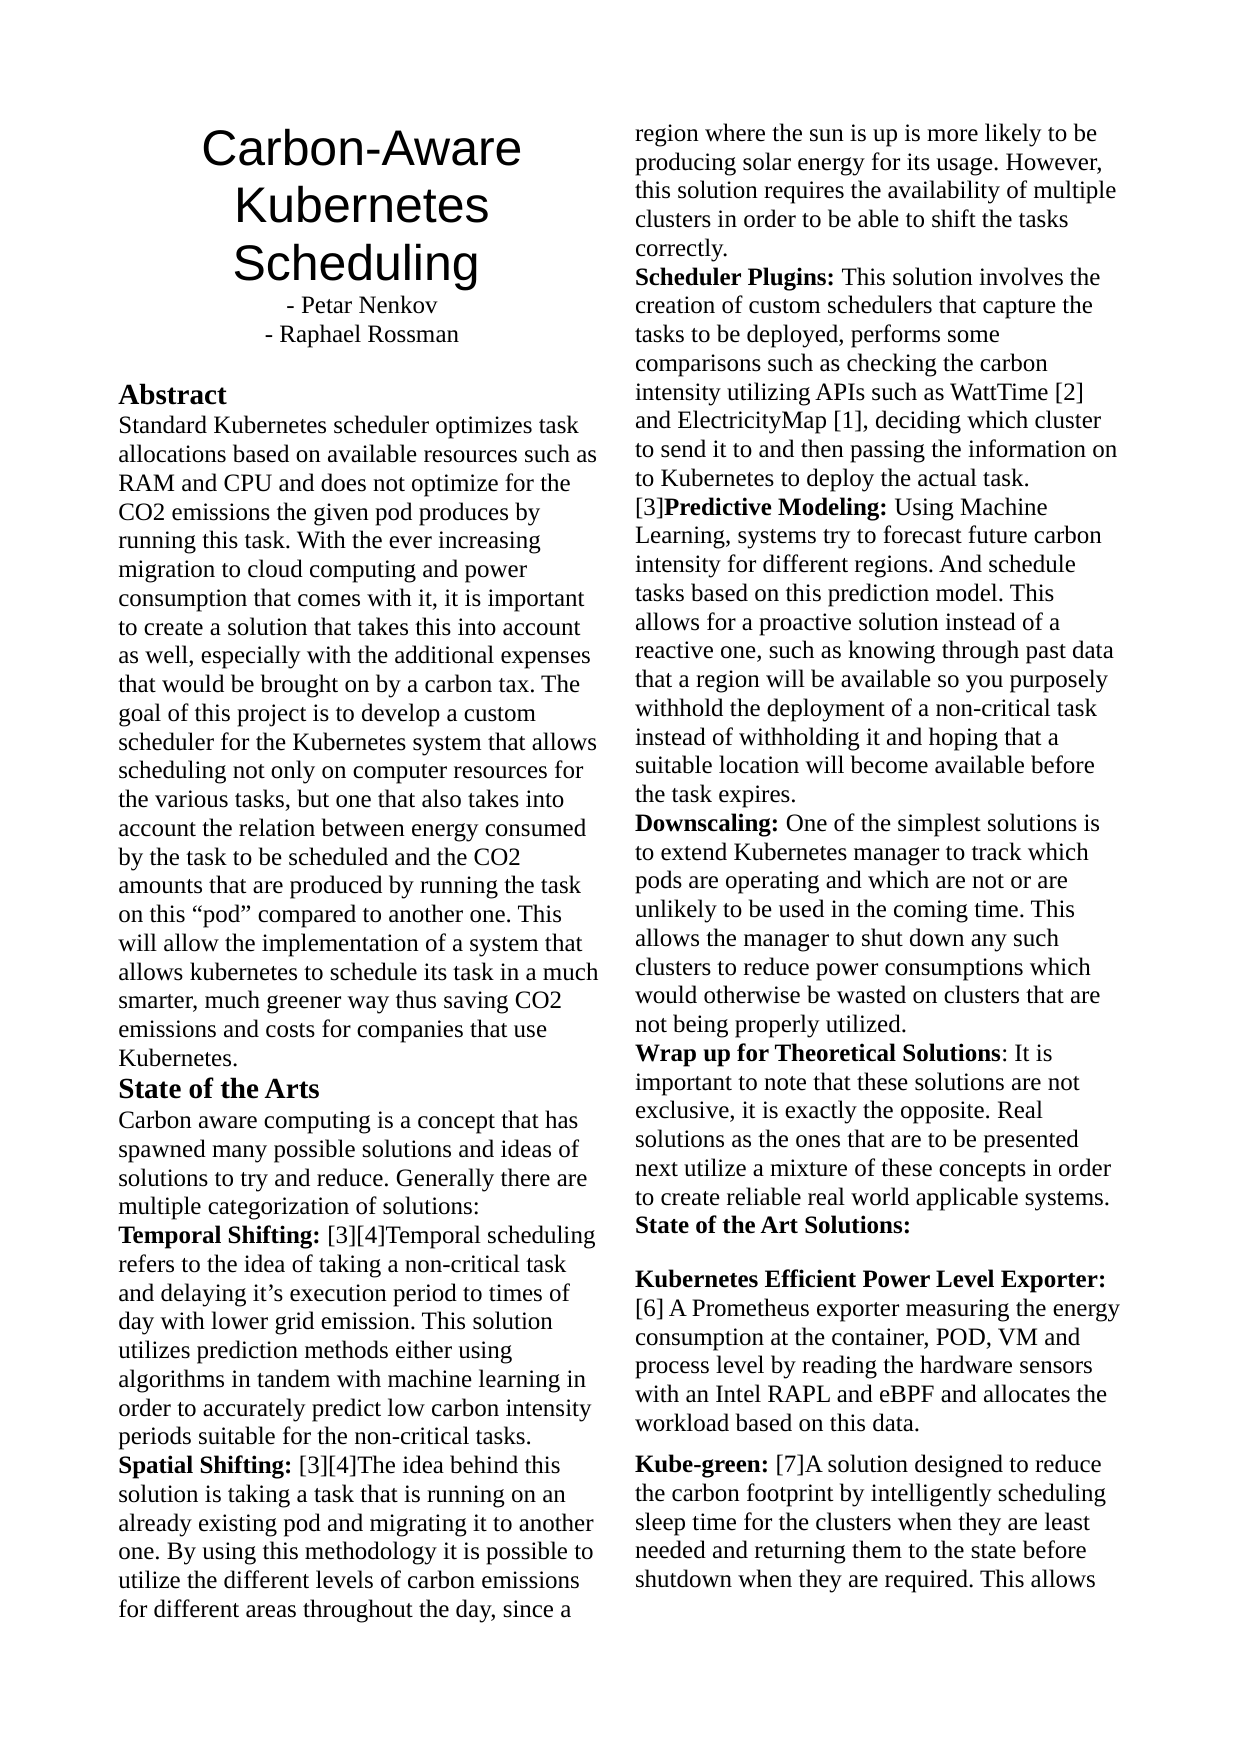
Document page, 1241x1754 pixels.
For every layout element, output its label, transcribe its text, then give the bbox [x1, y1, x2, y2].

text [3]Predictive Modeling: Using Machine Learning, systems try to forecast future carbon intensity for different regions. And schedule tasks based on this prediction model. This allows for a proactive solution instead of a reactive one, such as knowing through past data that a region will be available so you purposely withhold the deployment of a non-critical task instead of withholding it and hoping that a suitable location will become available before the task expires. [635, 492, 1122, 808]
text region where the sun is up is more likely to be producing solar energy for its usage. However, this solution requires the availability of multiple clusters in order to be able to shift the tasks correctly. [635, 118, 1122, 262]
text State of the Art Solutions: [635, 1211, 1122, 1239]
text Wrap up for Theoretical Solutions: It is important to note that these solutions are not exclusive, it is exactly the opposite. Real solutions as the ones that are to be presented next utilize a mixture of these concepts in order to create reliable real world applicable systems. [635, 1038, 1122, 1211]
text - Petar Nenkov [118, 291, 605, 319]
text Kube-green: [7]A solution designed to reduce the carbon footprint by intelligently scheduling sleep time for the clusters when they are least needed and returning them to the state before shutdown when they are required. This allows [635, 1449, 1122, 1593]
text Downscaling: One of the simplest solutions is to extend Kubernetes manager to track which pods are operating and which are not or are unlikely to be used in the coming time. This allows the manager to shut down any such clusters to reduce power consumptions which would otherwise be wasted on clusters that are not being properly utilized. [635, 808, 1122, 1038]
text Carbon-Aware Kubernetes Scheduling [118, 118, 605, 291]
text Spatial Shifting: [3][4]The idea behind this solution is taking a task that is running on an already existing pod and migrating it to another one. By using this methodology it is possible to utilize the different levels of carbon emissions for different areas throughout the day, since a [118, 1450, 605, 1623]
text Scheduler Plugins: This solution involves the creation of custom schedulers that capture the tasks to be deployed, performs some comparisons such as checking the carbon intensity utilizing APIs such as WattTime [2] and ElectricityMap [1], deciding which cluster to send it to and then passing the information on to Kubernetes to deploy the actual task. [635, 262, 1122, 492]
text State of the Arts [118, 1072, 605, 1105]
text Standard Kubernetes scheduler optimizes task allocations based on available resources such as RAM and CPU and does not optimize for the CO2 emissions the given pod produces by running this task. With the ever increasing migration to cloud computing and power consumption that comes with it, it is important to create a solution that takes this into account as well, especially with the additional expenses that would be brought on by a carbon tax. The goal of this project is to develop a custom scheduler for the Kubernetes system that allows scheduling not only on computer resources for the various tasks, but one that also takes into account the relation between energy consumed by the task to be scheduled and the CO2 amounts that are produced by running the task on this “pod” compared to another one. This will allow the implementation of a system that allows kubernetes to schedule its task in a much smarter, much greener way thus saving CO2 emissions and costs for companies that use Kubernetes. [118, 410, 605, 1072]
text - Raphael Rossman [118, 319, 605, 348]
text Carbon aware computing is a concept that has spawned many possible solutions and ideas of solutions to try and reduce. Generally there are multiple categorization of solutions: [118, 1105, 605, 1220]
text Temporal Shifting: [3][4]Temporal scheduling refers to the idea of taking a non-critical task and delaying it’s execution period to times of day with lower grid emission. This solution utilizes prediction methods either using algorithms in tandem with machine learning in order to accurately predict low carbon intensity periods suitable for the non-critical tasks. [118, 1220, 605, 1450]
text Abstract [118, 377, 605, 410]
subtitle Kubernetes Efficient Power Level Exporter: [6] A Prometheus exporter measuring the energy consumption at the container, POD, VM and process level by reading the hardware sensors with an Intel RAPL and eBPF and allocates the workload based on this data. [635, 1264, 1122, 1437]
